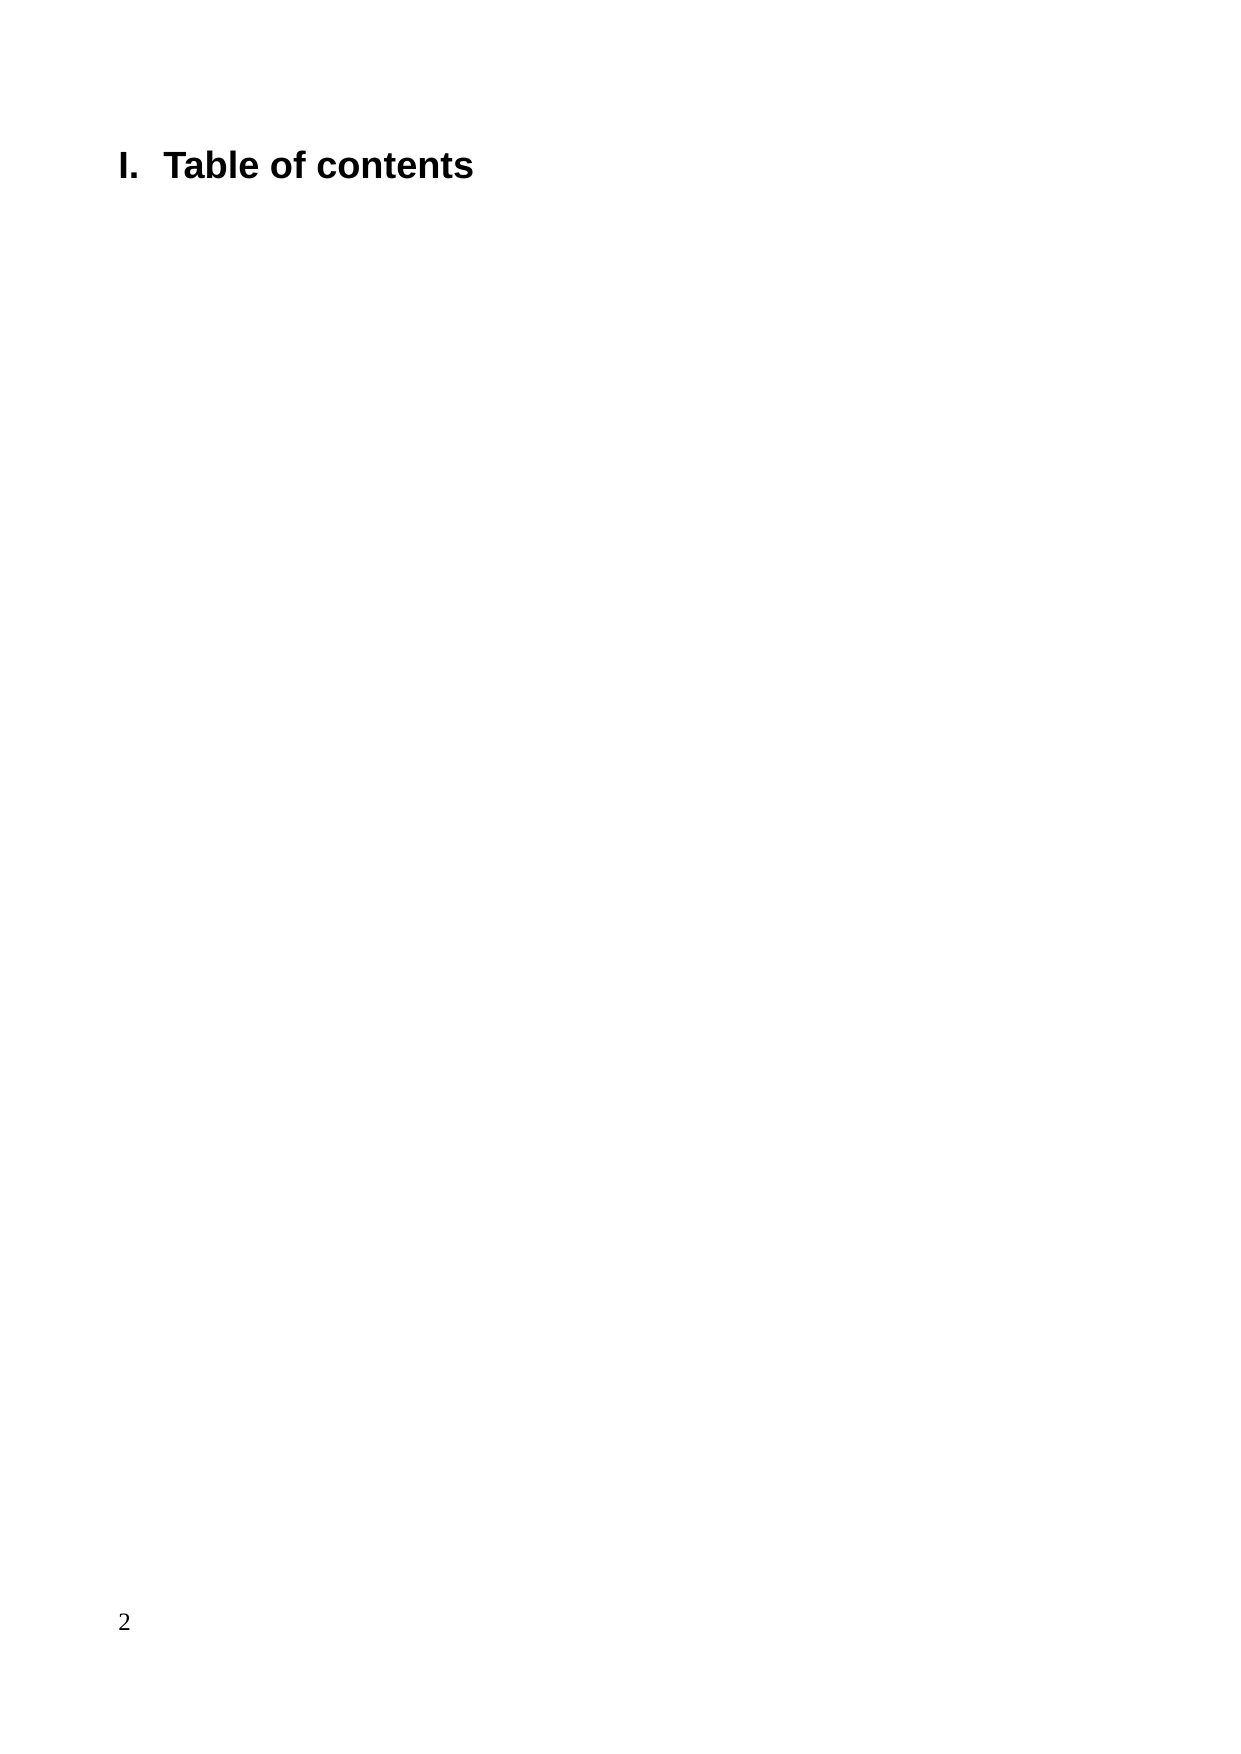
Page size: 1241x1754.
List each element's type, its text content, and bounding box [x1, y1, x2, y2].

subtitle Table of contents [118, 143, 1122, 187]
